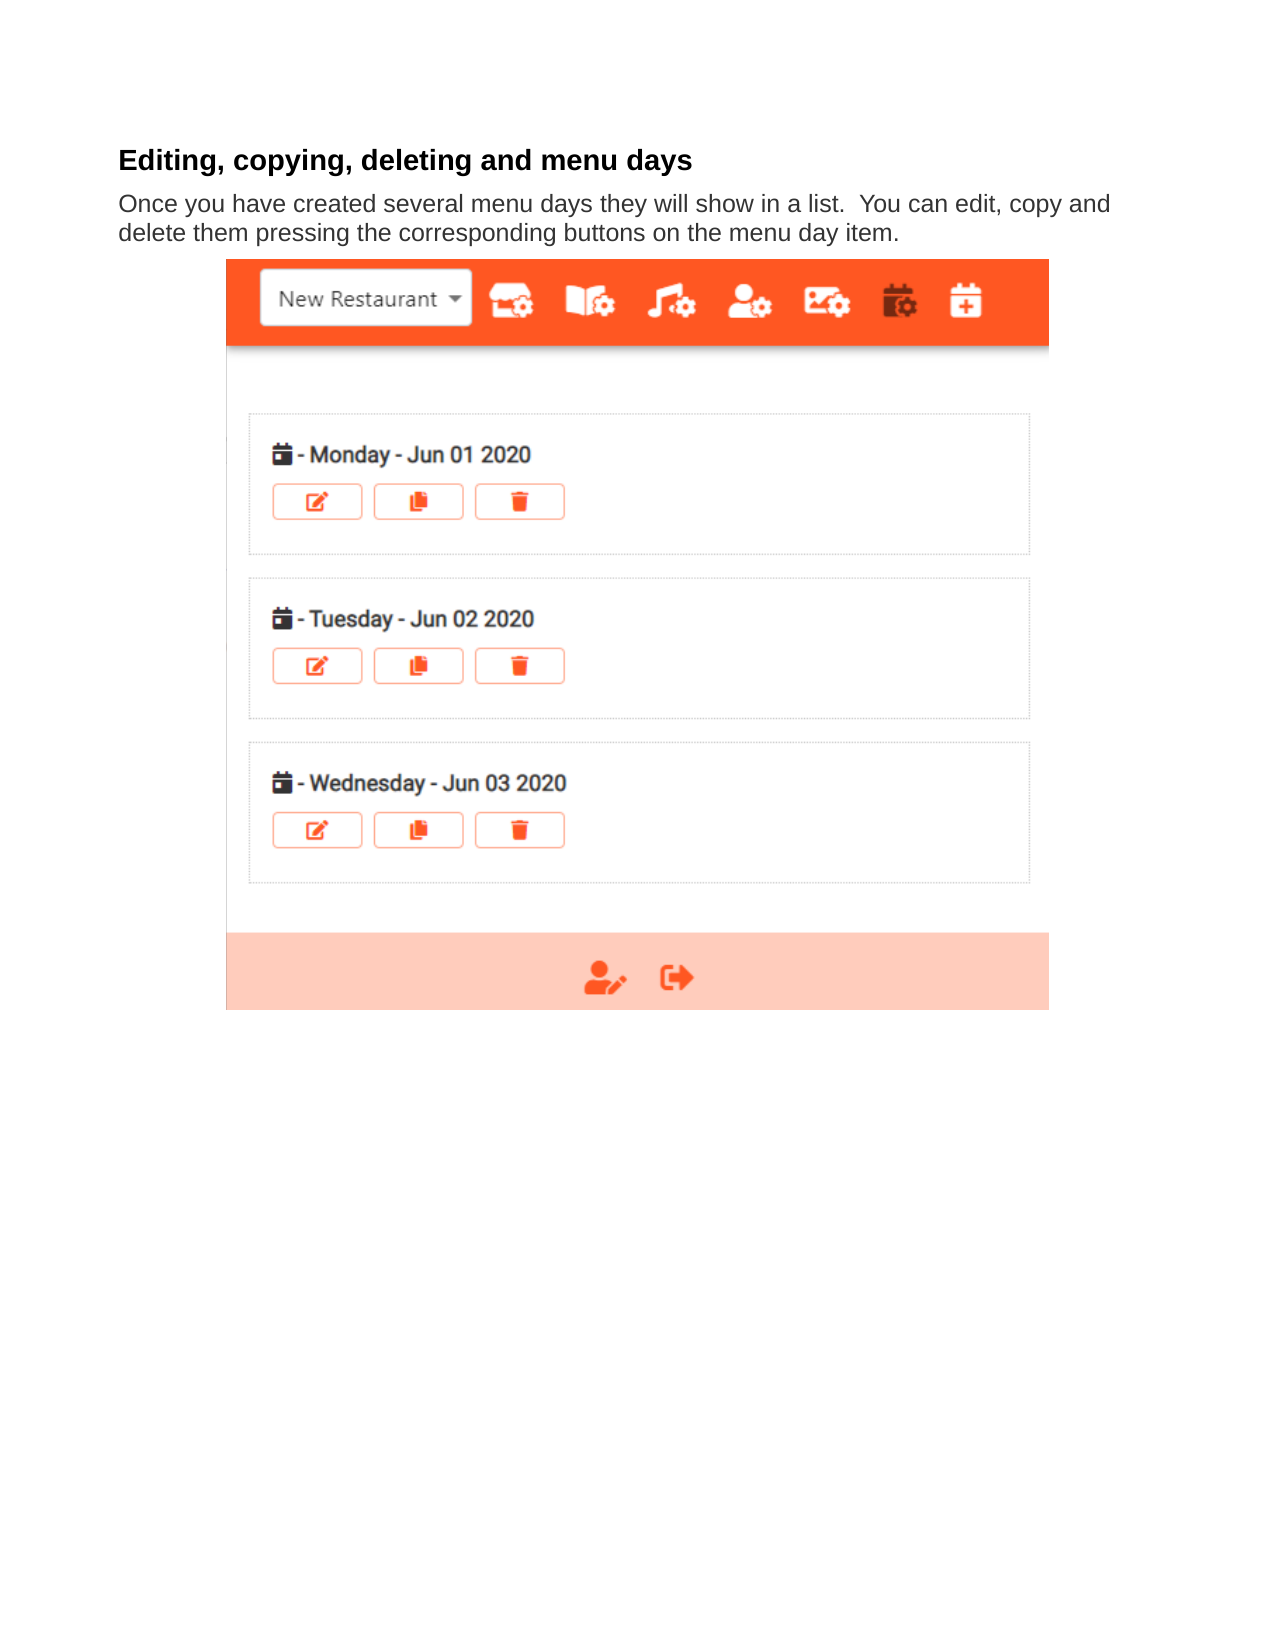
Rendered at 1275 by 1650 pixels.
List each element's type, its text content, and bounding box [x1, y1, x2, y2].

text Once you have created several menu days they will show in a list. You can edit, copy and delete them pressing the corresponding buttons on the menu day item. [118, 189, 1157, 247]
subtitle Editing, copying, deleting and menu days [118, 143, 1157, 177]
picture [226, 259, 1049, 1010]
